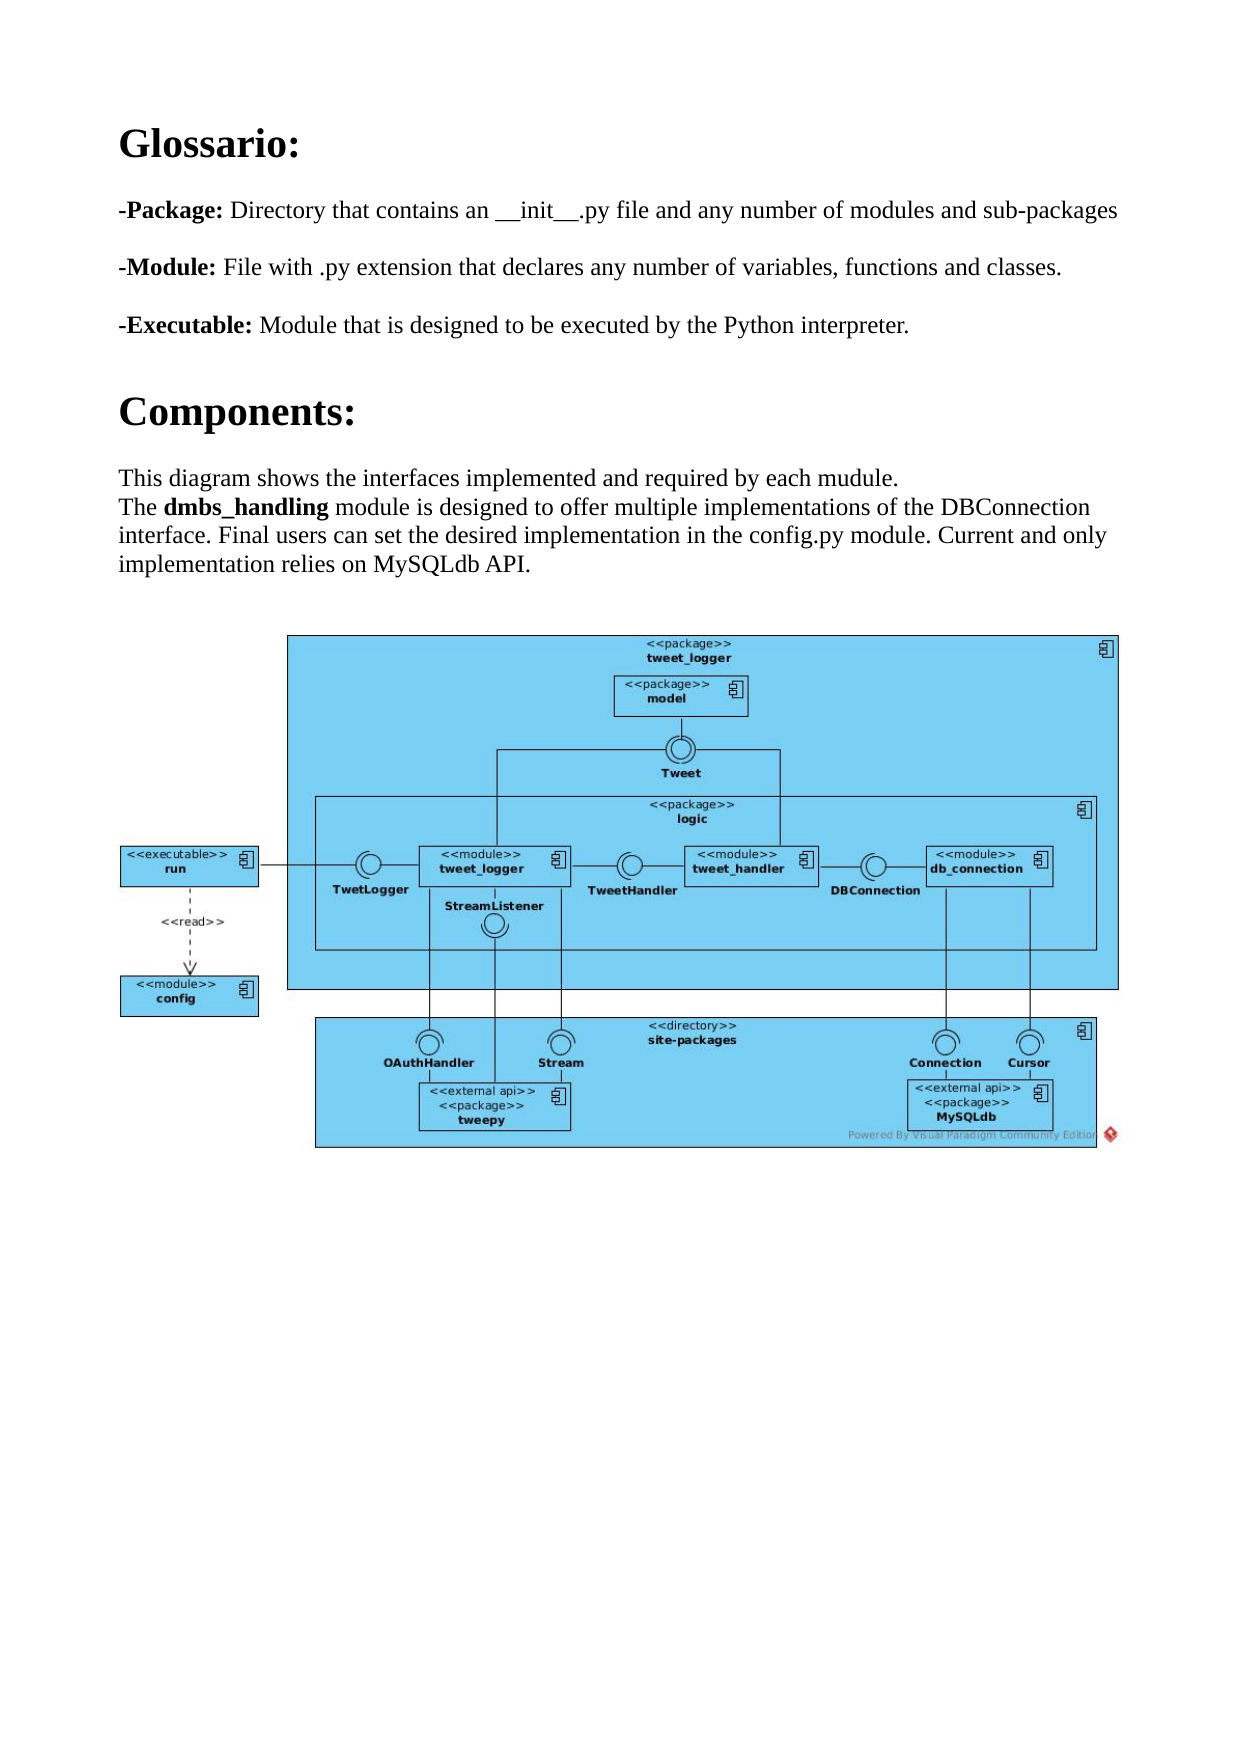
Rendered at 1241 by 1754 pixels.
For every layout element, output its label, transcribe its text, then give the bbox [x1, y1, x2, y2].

text Components: [118, 386, 1122, 434]
text The dmbs_handling module is designed to offer multiple implementations of the DBConnection interface. Final users can set the desired implementation in the config.py module. Current and only implementation relies on MySQLdb API. [118, 492, 1122, 578]
text Glossario: [118, 118, 1122, 166]
picture [118, 635, 1123, 1152]
text -Executable: Module that is designed to be executed by the Python interpreter. [118, 310, 1122, 338]
text -Module: File with .py extension that declares any number of variables, functions and classes. [118, 252, 1122, 281]
text This diagram shows the interfaces implemented and required by each mudule. [118, 463, 1122, 492]
text -Package: Directory that contains an __init__.py file and any number of modules and sub-packages [118, 195, 1122, 223]
